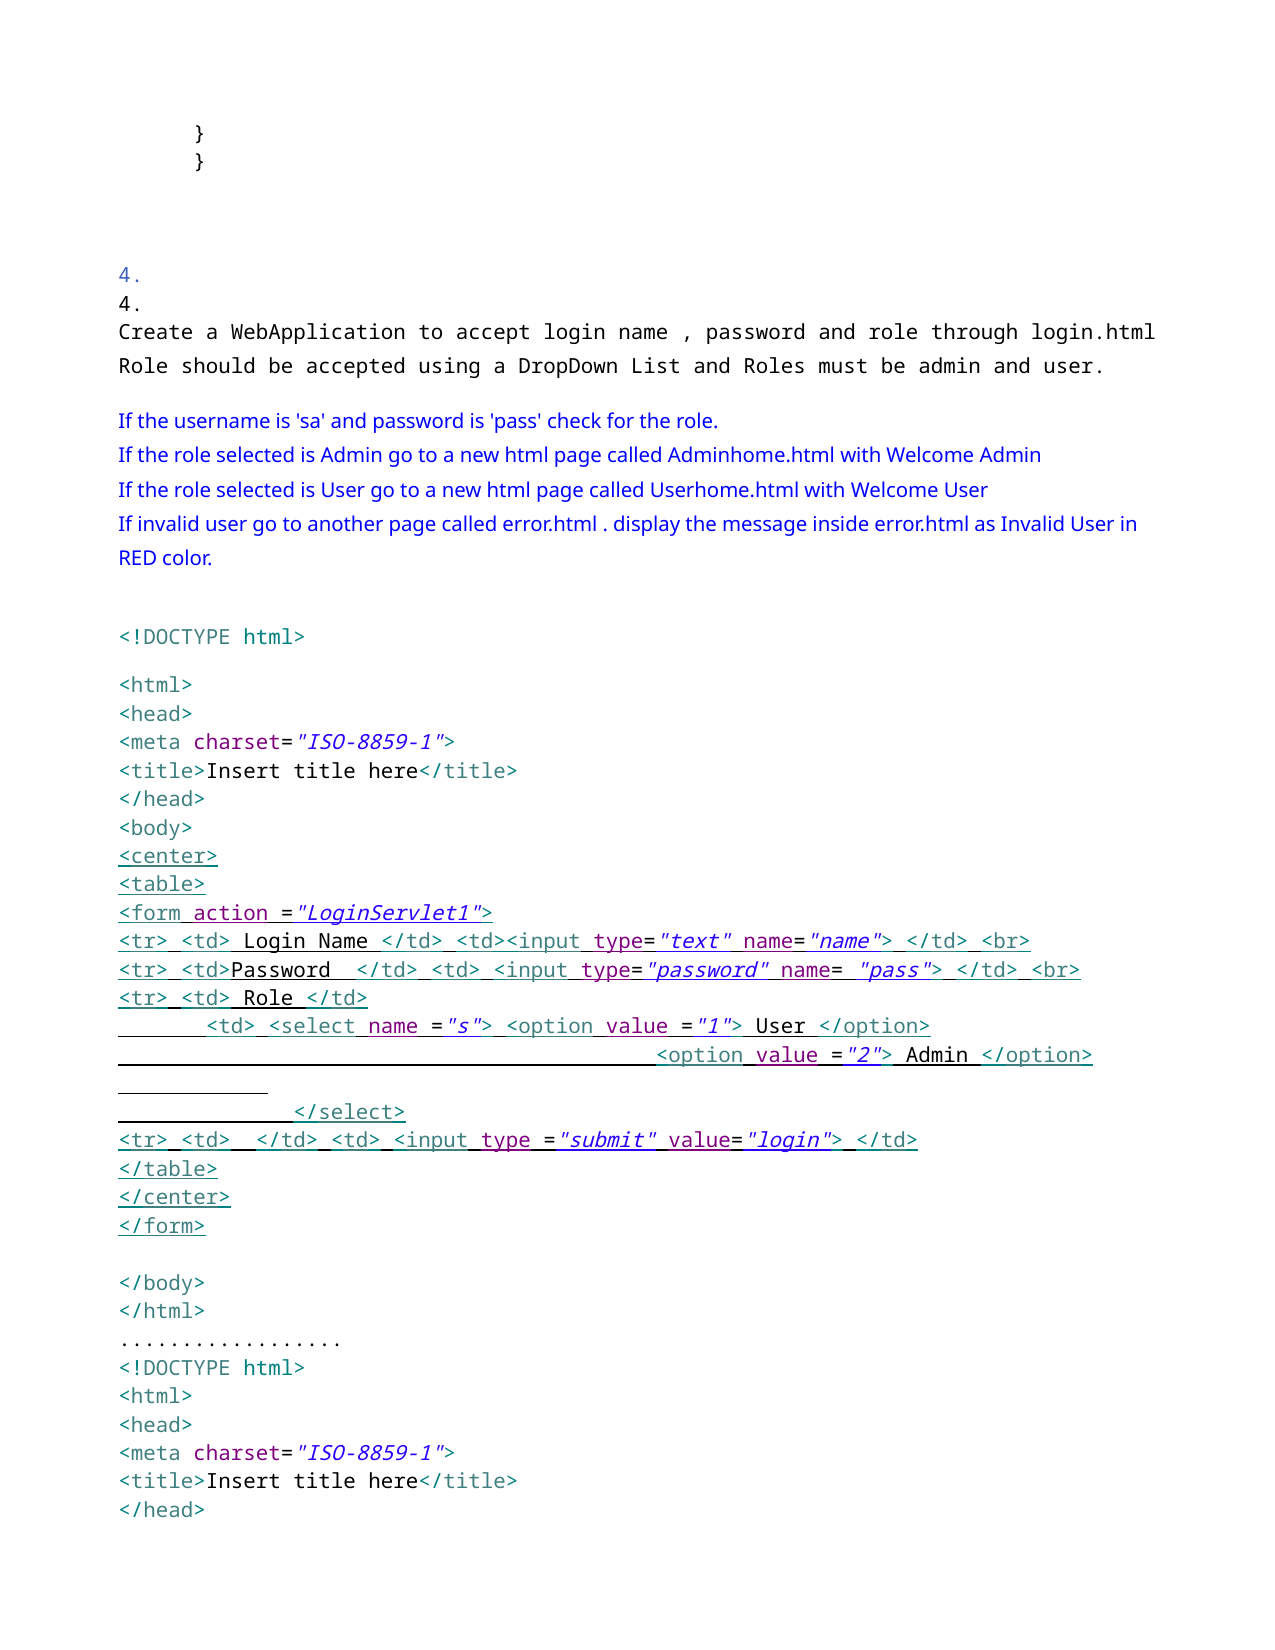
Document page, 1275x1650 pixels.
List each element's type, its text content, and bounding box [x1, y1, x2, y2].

text <table> [118, 869, 1157, 898]
text <!DOCTYPE html> [118, 587, 1157, 650]
text <option value ="2"> Admin </option> [118, 1040, 1157, 1097]
text <head> [118, 1410, 1157, 1438]
text <tr> <td> Role </td> [118, 983, 1157, 1012]
text <center> [118, 841, 1157, 869]
text } [118, 147, 1157, 175]
text </select> [118, 1097, 1157, 1125]
text 4. [118, 289, 1157, 317]
text <body> [118, 813, 1157, 841]
text <tr> <td> Login Name </td> <td><input type="text" name="name"> </td> <br> [118, 926, 1157, 955]
text <form action ="LoginServlet1"> [118, 898, 1157, 926]
text <title>Insert title here</title> [118, 1467, 1157, 1495]
text <head> [118, 699, 1157, 727]
text <meta charset="ISO-8859-1"> [118, 727, 1157, 756]
text </html> [118, 1296, 1157, 1324]
text </head> [118, 1495, 1157, 1523]
text </body> [118, 1268, 1157, 1296]
text <td> <select name ="s"> <option value ="1"> User </option> [118, 1012, 1157, 1040]
text .................. [118, 1324, 1157, 1353]
text <tr> <td>Password </td> <td> <input type="password" name= "pass"> </td> <br> [118, 955, 1157, 983]
text </head> [118, 784, 1157, 813]
text </center> [118, 1182, 1157, 1211]
text <html> [118, 670, 1157, 699]
text <!DOCTYPE html> [118, 1353, 1157, 1381]
text </form> [118, 1211, 1157, 1239]
text 4. [118, 260, 1157, 289]
text </table> [118, 1154, 1157, 1182]
text <meta charset="ISO-8859-1"> [118, 1438, 1157, 1467]
text Create a WebApplication to accept login name , password and role through login.html Role should be accepted using a DropDown List and Roles must be admin and user. [118, 317, 1157, 380]
text If the username is 'sa' and password is 'pass' check for the role. If the role selected is Admin go to a new html page called Adminhome.html with Welcome Admin If the role selected is User go to a new html page called Userhome.html with Welcome User If invalid user go to another page called error.html . display the message inside error.html as Invalid User in RED color. [118, 400, 1157, 572]
text <html> [118, 1381, 1157, 1410]
text <tr> <td> </td> <td> <input type ="submit" value="login"> </td> [118, 1125, 1157, 1154]
text } [118, 118, 1157, 147]
text <title>Insert title here</title> [118, 756, 1157, 784]
